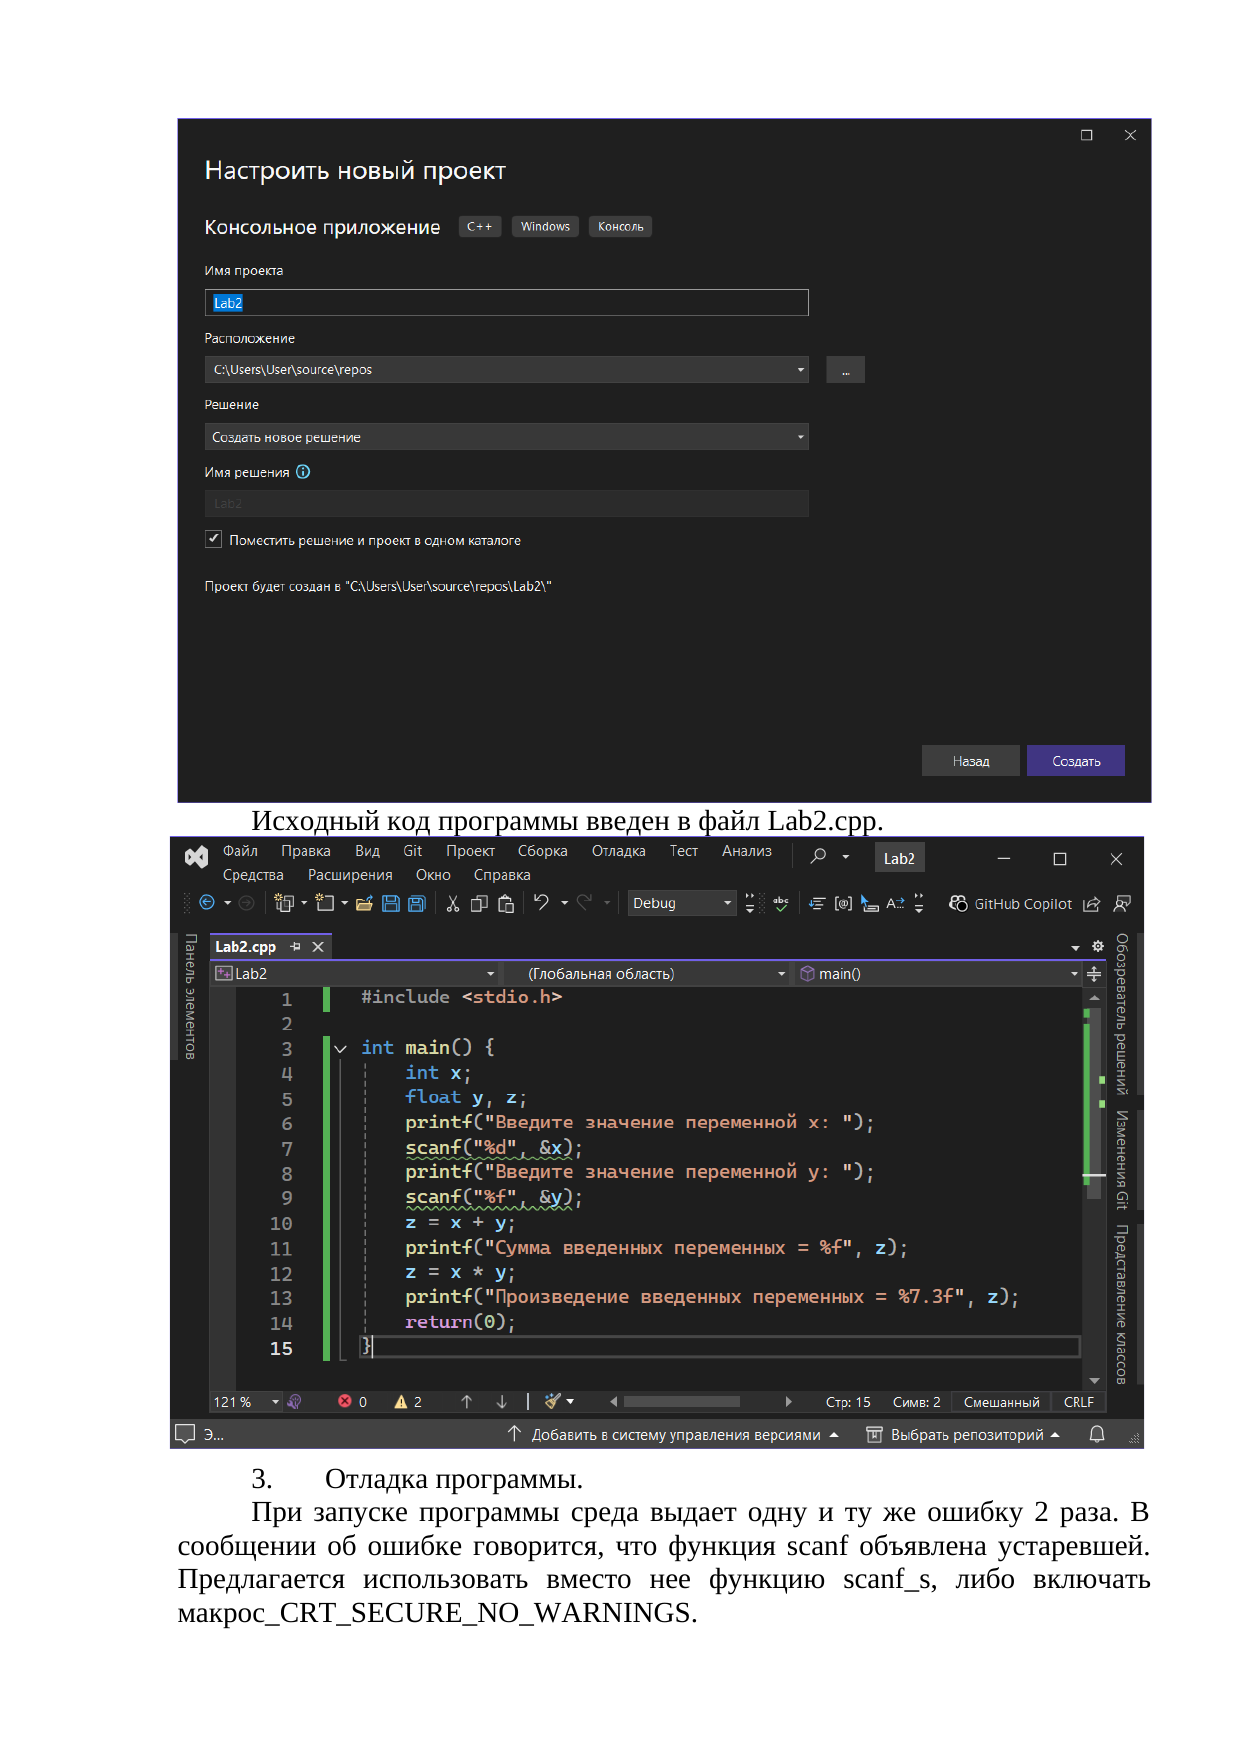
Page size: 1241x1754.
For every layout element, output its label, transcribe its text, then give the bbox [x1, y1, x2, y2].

picture [169, 836, 1145, 1449]
list Отладка программы. [177, 848, 1152, 1494]
text При запуске программы среда выдает одну и ту же ошибку 2 раза. В сообщении об ошибке говорится, что функция scanf объявлена устаревшей. Предлагается использовать вместо нее функцию scanf_s, либо включать макрос_CRT_SECURE_NO_WARNINGS. [177, 1494, 1152, 1628]
picture [177, 118, 1152, 803]
text Исходный код программы введен в файл Lab2.cpp. [177, 803, 1152, 836]
